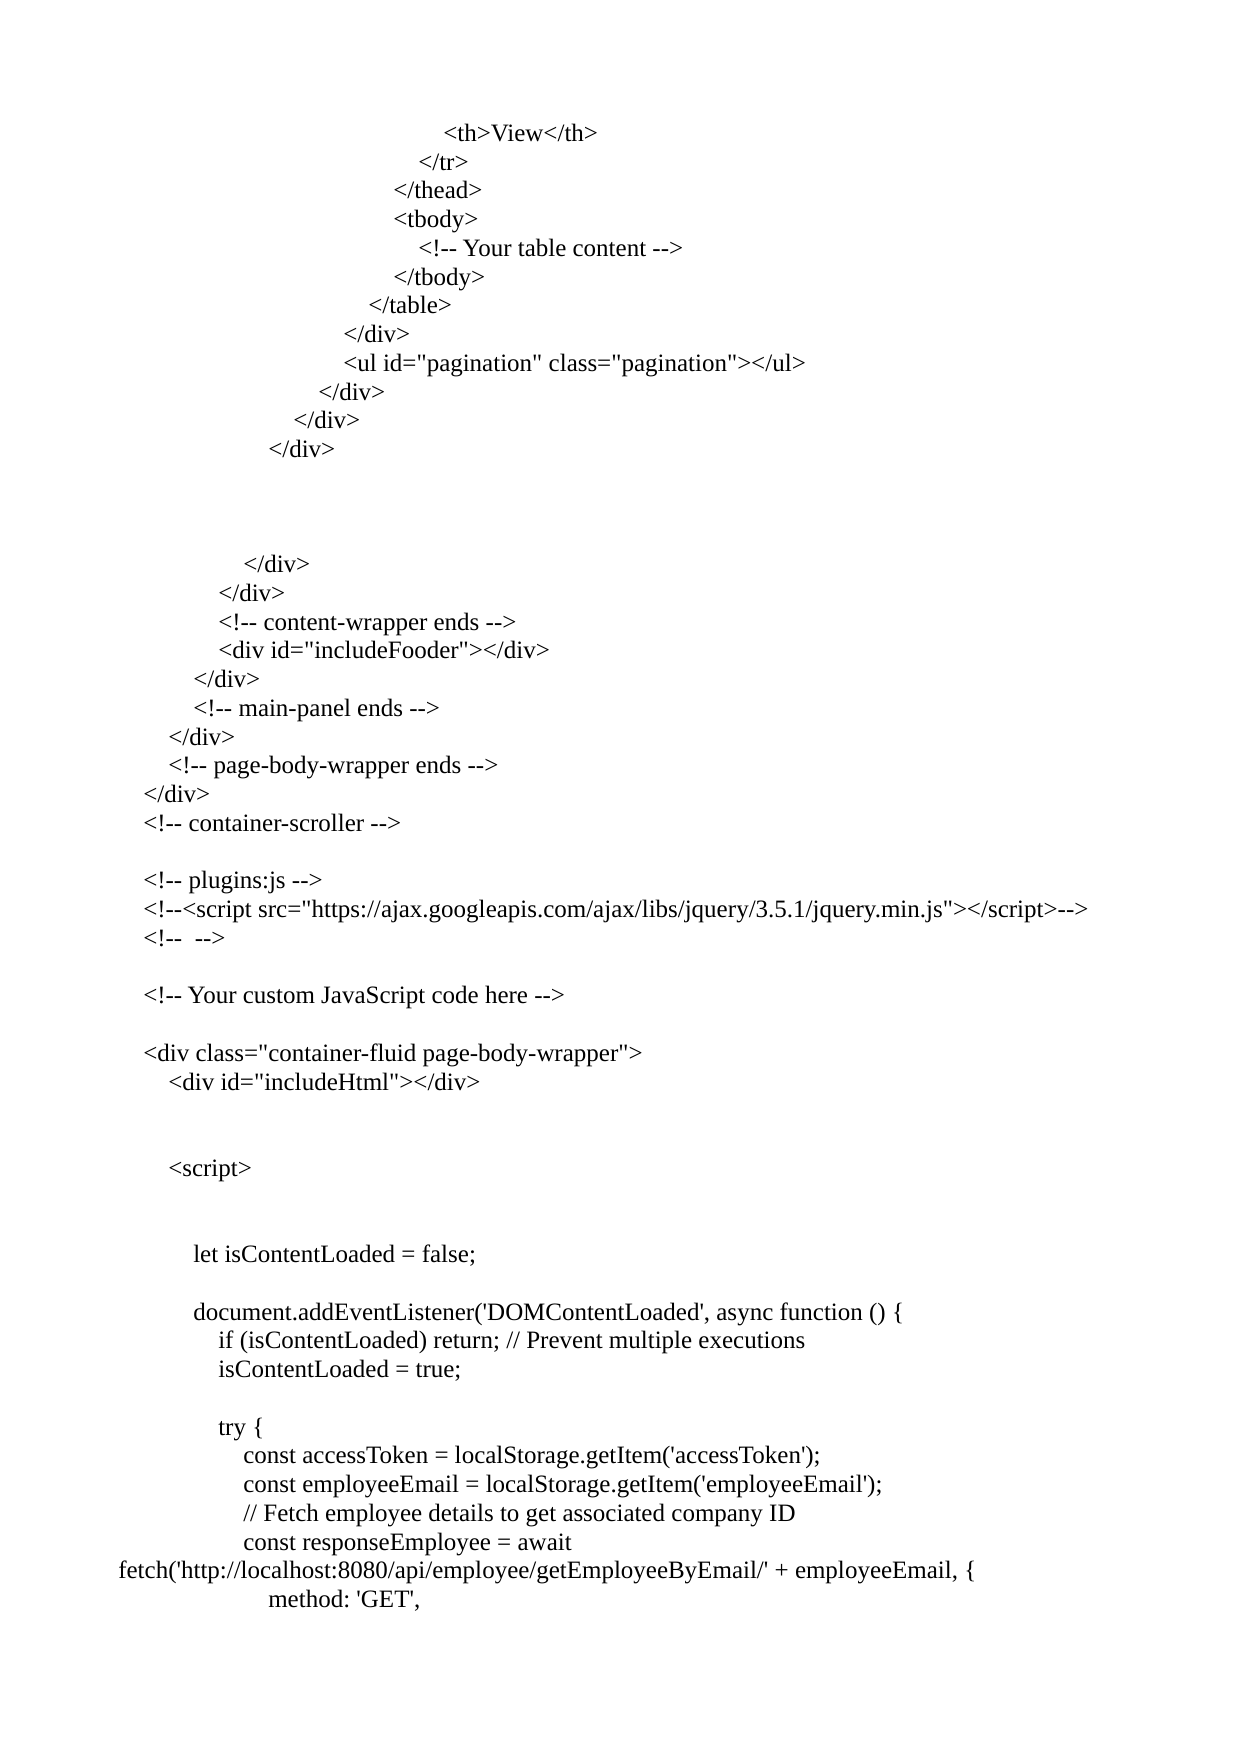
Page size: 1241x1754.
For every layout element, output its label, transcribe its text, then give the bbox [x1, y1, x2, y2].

text <!-- main-panel ends --> [118, 693, 1122, 722]
text try { [118, 1412, 1122, 1441]
text </tr> [118, 147, 1122, 176]
text <!--<script src="https://ajax.googleapis.com/ajax/libs/jquery/3.5.1/jquery.min.js"></script>--> [118, 894, 1122, 923]
text const employeeEmail = localStorage.getItem('employeeEmail'); [118, 1469, 1122, 1498]
text </div> [118, 406, 1122, 434]
text </div> [118, 434, 1122, 463]
text isContentLoaded = true; [118, 1354, 1122, 1383]
text <tbody> [118, 204, 1122, 233]
text const responseEmployee = await fetch('http://localhost:8080/api/employee/getEmployeeByEmail/' + employeeEmail, { [118, 1527, 1122, 1584]
text const accessToken = localStorage.getItem('accessToken'); [118, 1441, 1122, 1469]
text </thead> [118, 176, 1122, 204]
text method: 'GET', [118, 1584, 1122, 1613]
text <!-- Your table content --> [118, 233, 1122, 262]
text </div> [118, 779, 1122, 808]
text <script> [118, 1153, 1122, 1182]
text <!-- page-body-wrapper ends --> [118, 751, 1122, 779]
text </tbody> [118, 262, 1122, 291]
text </table> [118, 291, 1122, 319]
text </div> [118, 319, 1122, 348]
text <!-- plugins:js --> [118, 866, 1122, 894]
text <ul id="pagination" class="pagination"></ul> [118, 348, 1122, 377]
text </div> [118, 578, 1122, 607]
text <th>View</th> [118, 118, 1122, 147]
text </div> [118, 664, 1122, 693]
text </div> [118, 549, 1122, 578]
text <!-- Your custom JavaScript code here --> [118, 981, 1122, 1009]
text <div id="includeHtml"></div> [118, 1067, 1122, 1096]
text <div id="includeFooder"></div> [118, 636, 1122, 664]
text // Fetch employee details to get associated company ID [118, 1498, 1122, 1527]
text <!-- content-wrapper ends --> [118, 607, 1122, 636]
text if (isContentLoaded) return; // Prevent multiple executions [118, 1326, 1122, 1354]
text let isContentLoaded = false; [118, 1239, 1122, 1268]
text <!-- --> [118, 923, 1122, 952]
text document.addEventListener('DOMContentLoaded', async function () { [118, 1297, 1122, 1326]
text </div> [118, 722, 1122, 751]
text </div> [118, 377, 1122, 406]
text <!-- container-scroller --> [118, 808, 1122, 837]
text <div class="container-fluid page-body-wrapper"> [118, 1038, 1122, 1067]
